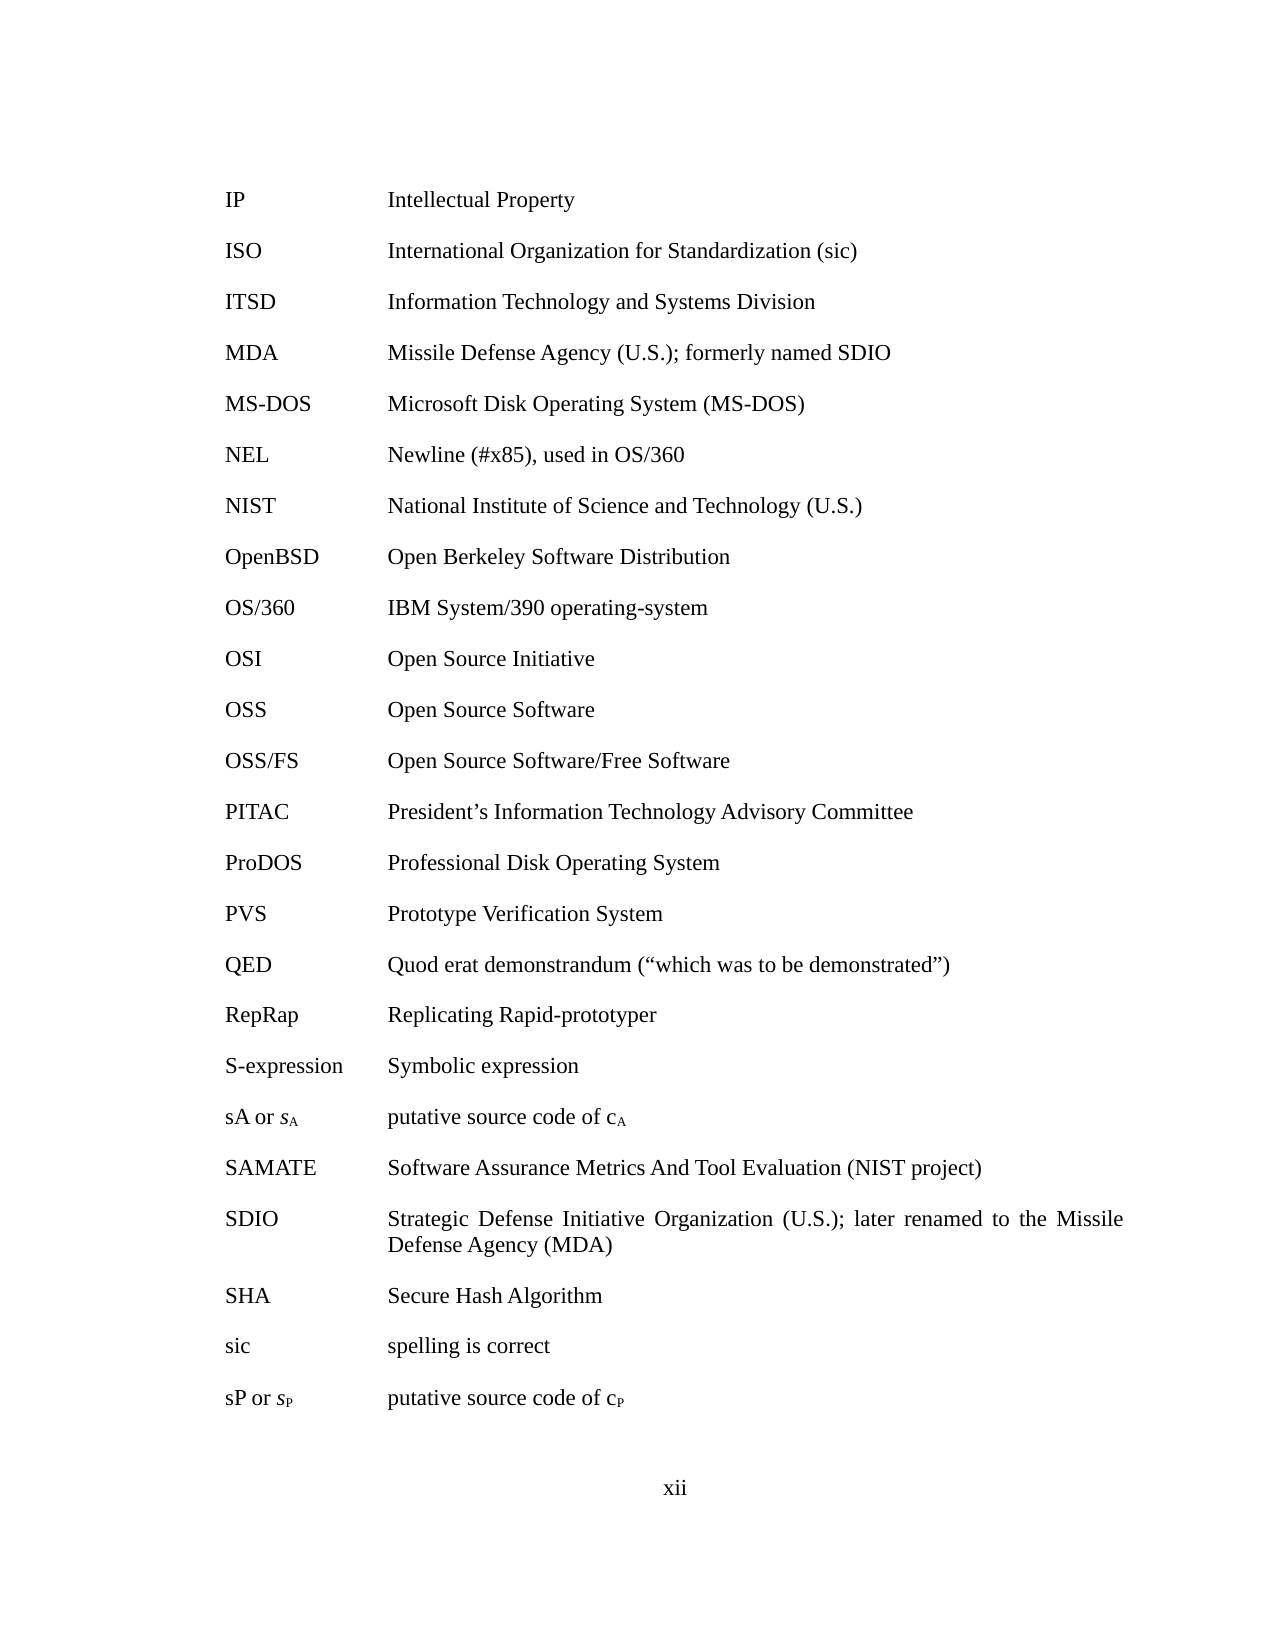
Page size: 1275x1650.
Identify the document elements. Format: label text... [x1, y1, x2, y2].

table_cell National Institute of Science and Technology (U.S.) [388, 493, 1125, 544]
table_cell IP [225, 188, 387, 238]
table_cell Open Berkeley Software Distribution [388, 544, 1125, 595]
table_cell QED [225, 952, 387, 1002]
table_cell ProDOS [225, 850, 387, 901]
table_cell RepRap [225, 1003, 387, 1053]
table_cell Microsoft Disk Operating System (MS-DOS) [388, 391, 1125, 442]
table_cell Intellectual Property [388, 188, 1125, 238]
table_cell Prototype Verification System [388, 901, 1125, 952]
table_cell NEL [225, 442, 387, 493]
table_cell putative source code of cP [388, 1385, 1125, 1435]
table_cell Information Technology and Systems Division [388, 289, 1125, 340]
table_cell Secure Hash Algorithm [388, 1283, 1125, 1333]
table_cell NIST [225, 493, 387, 544]
table_cell OSS [225, 697, 387, 748]
table_cell International Organization for Standardization (sic) [388, 239, 1125, 289]
table_cell OS/360 [225, 595, 387, 646]
table_cell spelling is correct [388, 1334, 1125, 1384]
table_cell PVS [225, 901, 387, 952]
table_cell OSS/FS [225, 748, 387, 799]
table_cell sic [225, 1334, 387, 1384]
table_cell SHA [225, 1283, 387, 1333]
table_cell MS-DOS [225, 391, 387, 442]
table_cell Software Assurance Metrics And Tool Evaluation (NIST project) [388, 1155, 1125, 1206]
table_cell MDA [225, 340, 387, 391]
table_cell PITAC [225, 799, 387, 850]
table_cell Professional Disk Operating System [388, 850, 1125, 901]
table_cell OSI [225, 646, 387, 697]
table_cell Strategic Defense Initiative Organization (U.S.); later renamed to the Missile Defense Agency (MDA) [388, 1206, 1125, 1283]
table_cell Open Source Software [388, 697, 1125, 748]
table_cell Replicating Rapid-prototyper [388, 1003, 1125, 1053]
table_cell IBM System/390 operating-system [388, 595, 1125, 646]
table_cell putative source code of cA [388, 1104, 1125, 1155]
table_cell OpenBSD [225, 544, 387, 595]
table_cell sP or sP [225, 1385, 387, 1435]
table_cell Quod erat demonstrandum (“which was to be demonstrated”) [388, 952, 1125, 1002]
table_cell ITSD [225, 289, 387, 340]
table_cell ISO [225, 239, 387, 289]
table_cell sA or sA [225, 1104, 387, 1155]
table_cell Newline (#x85), used in OS/360 [388, 442, 1125, 493]
table_cell Symbolic expression [388, 1054, 1125, 1104]
table_cell S-expression [225, 1054, 387, 1104]
table_cell SAMATE [225, 1155, 387, 1206]
table_cell Open Source Initiative [388, 646, 1125, 697]
table_cell Open Source Software/Free Software [388, 748, 1125, 799]
table_cell President’s Information Technology Advisory Committee [388, 799, 1125, 850]
table_cell Missile Defense Agency (U.S.); formerly named SDIO [388, 340, 1125, 391]
table_cell SDIO [225, 1206, 387, 1283]
